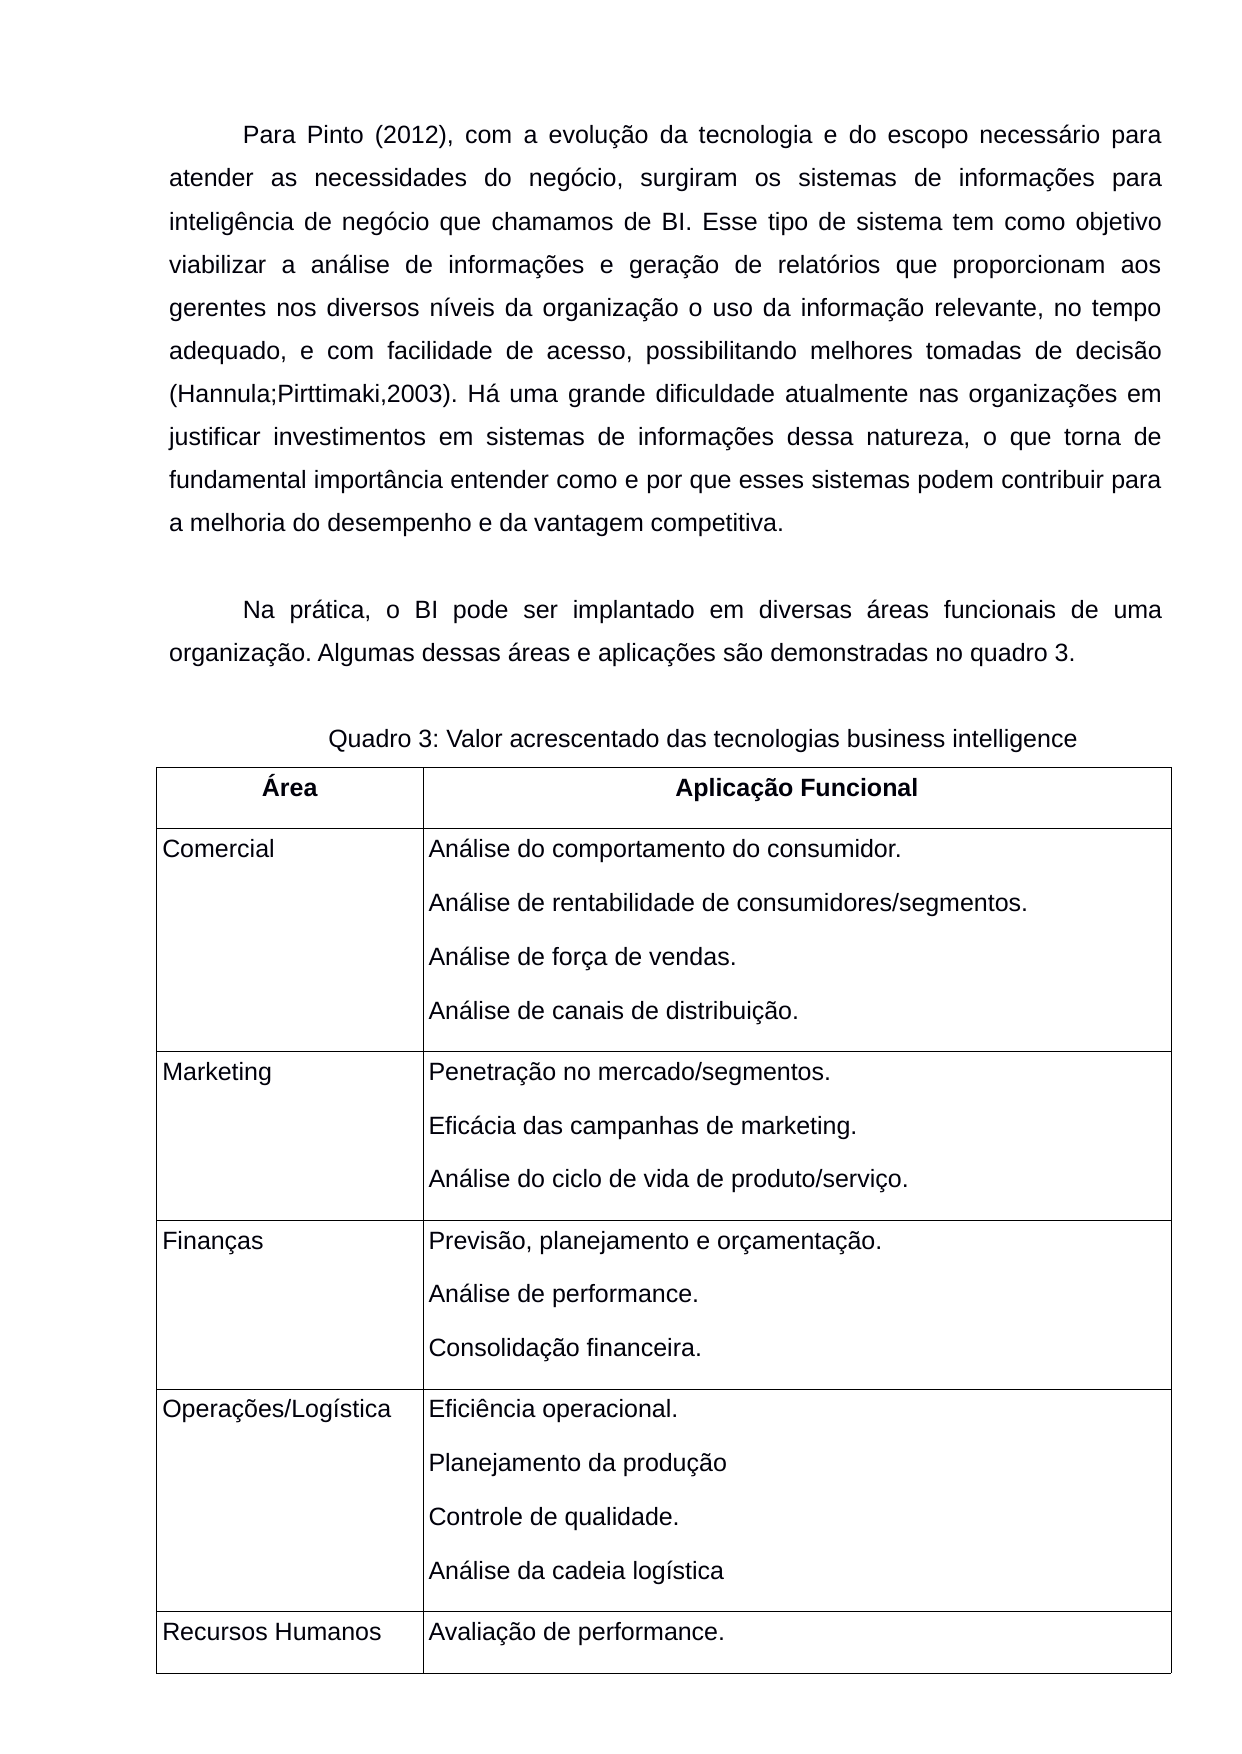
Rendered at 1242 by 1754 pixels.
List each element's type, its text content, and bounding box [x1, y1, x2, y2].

text Quadro 3: Valor acrescentado das tecnologias business intelligence [169, 724, 1163, 753]
table_cell Finanças [157, 1221, 423, 1389]
table_cell Marketing [157, 1052, 423, 1220]
text Para Pinto (2012), com a evolução da tecnologia e do escopo necessário para atender as necessidades do negócio, surgiram os sistemas de informações para inteligência de negócio que chamamos de BI. Esse tipo de sistema tem como objetivo viabilizar a análise de informações e geração de relatórios que proporcionam aos gerentes nos diversos níveis da organização o uso da informação relevante, no tempo adequado, e com facilidade de acesso, possibilitando melhores tomadas de decisão (Hannula;Pirttimaki,2003). Há uma grande dificuldade atualmente nas organizações em justificar investimentos em sistemas de informações dessa natureza, o que torna de fundamental importância entender como e por que esses sistemas podem contribuir para a melhoria do desempenho e da vantagem competitiva. [169, 120, 1163, 537]
table_cell Operações/Logística [157, 1390, 423, 1611]
table_header Área [157, 768, 423, 828]
table_cell Previsão, planejamento e orçamentação. Análise de performance. Consolidação financeira. [424, 1221, 1171, 1389]
table_cell Penetração no mercado/segmentos. Eficácia das campanhas de marketing. Análise do ciclo de vida de produto/serviço. [424, 1052, 1171, 1220]
table_cell Recursos Humanos [157, 1612, 423, 1672]
text Na prática, o BI pode ser implantado em diversas áreas funcionais de uma organização. Algumas dessas áreas e aplicações são demonstradas no quadro 3. [169, 594, 1163, 666]
table_header Aplicação Funcional [424, 768, 1171, 828]
table_cell Eficiência operacional. Planejamento da produção Controle de qualidade. Análise da cadeia logística [424, 1390, 1171, 1611]
table_cell Avaliação de performance. [424, 1612, 1171, 1672]
table_cell Análise do comportamento do consumidor. Análise de rentabilidade de consumidores/segmentos. Análise de força de vendas. Análise de canais de distribuição. [424, 829, 1171, 1051]
table_cell Comercial [157, 829, 423, 1051]
